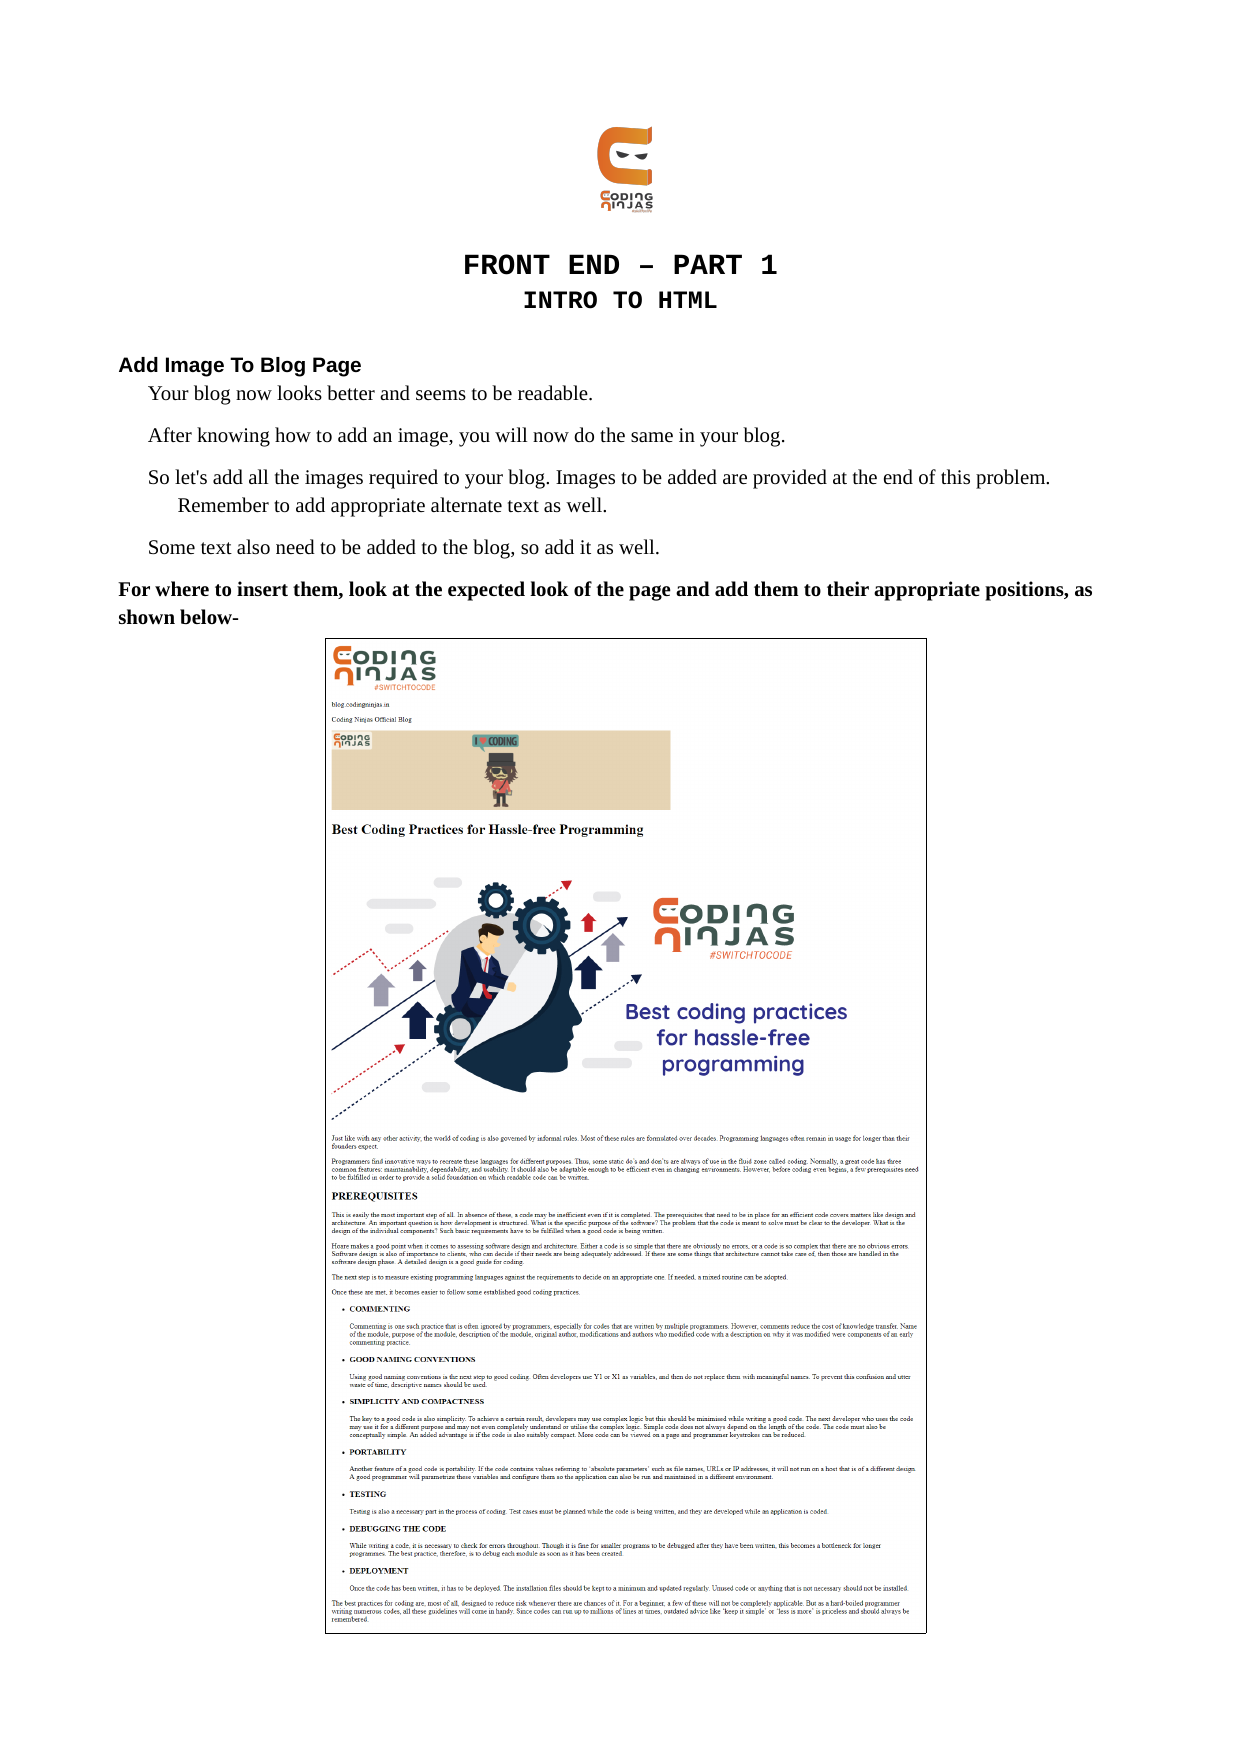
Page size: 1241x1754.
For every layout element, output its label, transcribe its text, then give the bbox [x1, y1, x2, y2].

text After knowing how to add an image, you will now do the same in your blog. [148, 423, 1122, 447]
text So let's add all the images required to your blog. Images to be added are provided at the end of this problem. Remember to add appropriate alternate text as well. [148, 465, 1122, 517]
text Some text also need to be added to the blog, so add it as well. [148, 535, 1122, 559]
text For where to insert them, look at the expected look of the page and add them to their appropriate positions, as shown below- [118, 577, 1122, 629]
text Your blog now looks better and seems to be readable. [148, 381, 1122, 405]
text FRONT END – PART 1 [118, 250, 1122, 283]
picture [328, 641, 923, 1630]
text Add Image To Blog Page [118, 353, 1122, 377]
picture [578, 122, 672, 217]
text INTRO TO HTML [118, 288, 1122, 316]
